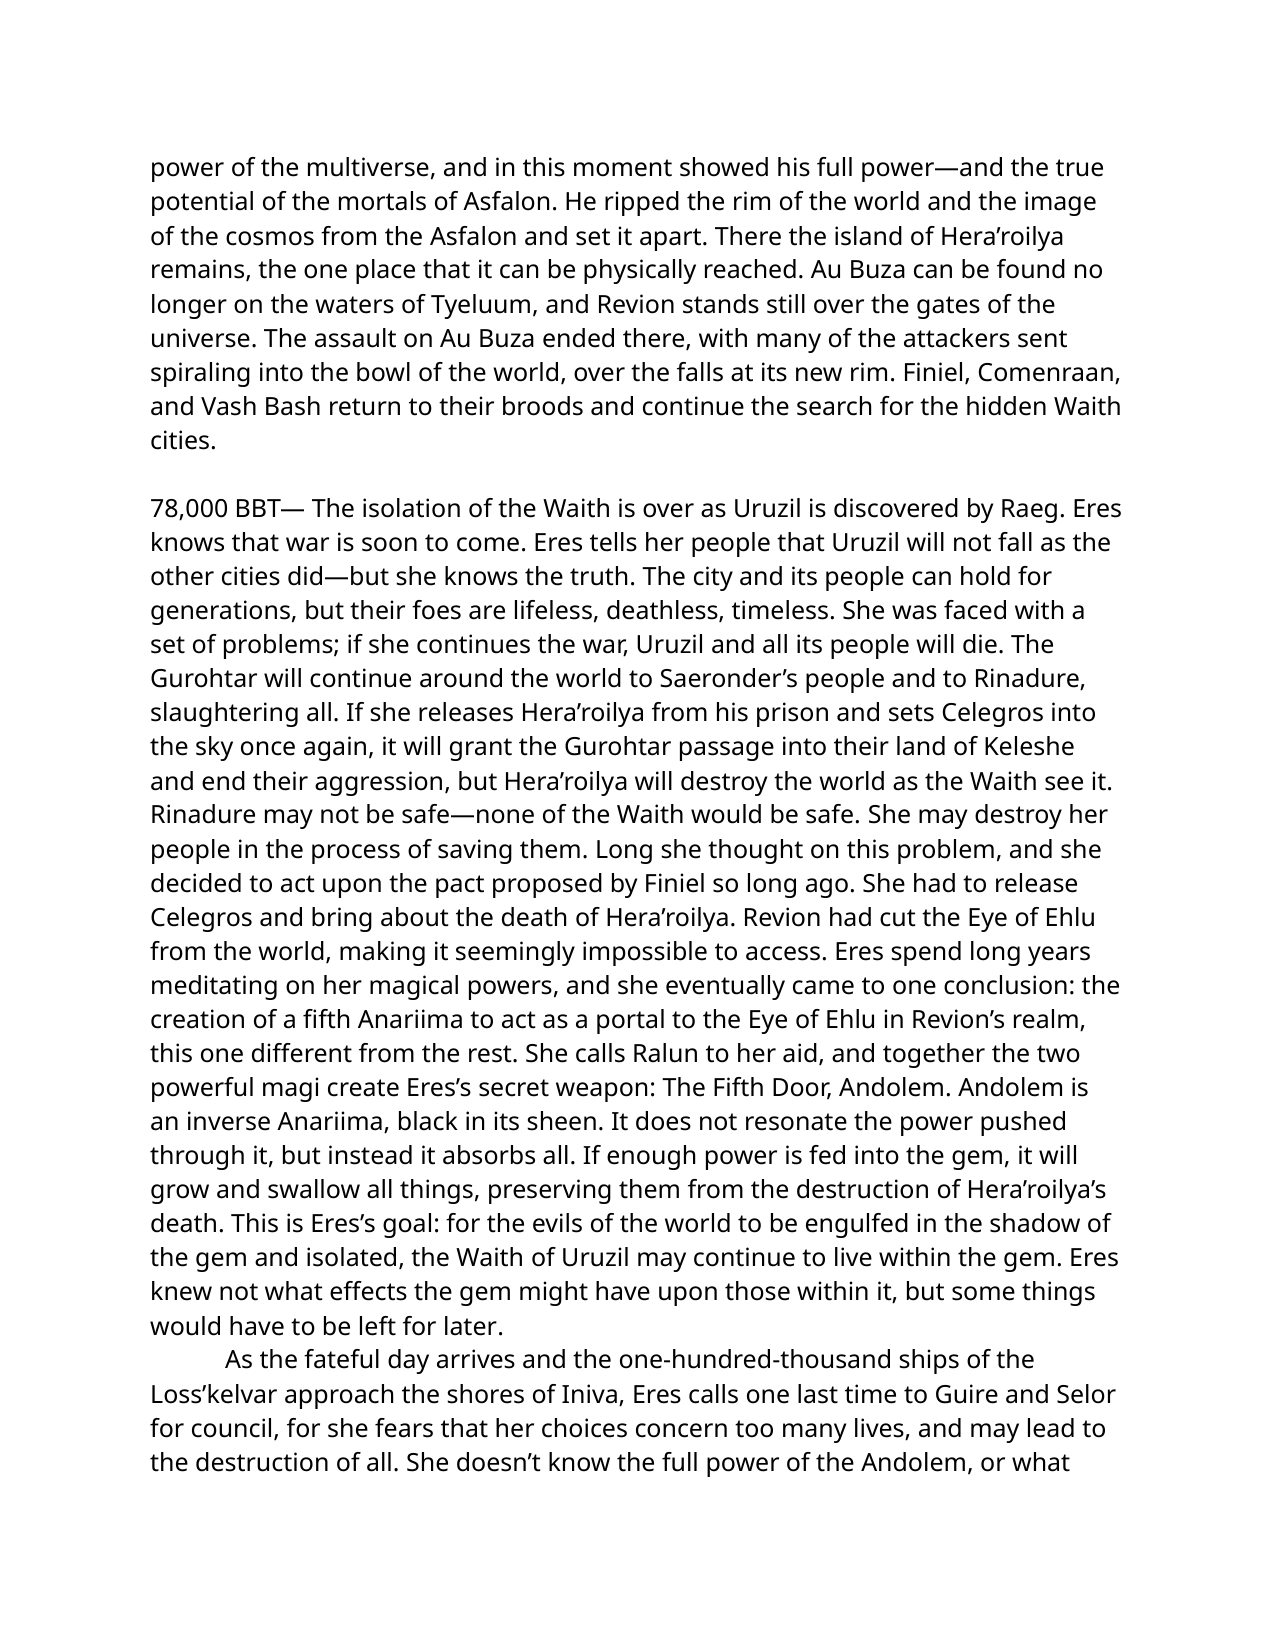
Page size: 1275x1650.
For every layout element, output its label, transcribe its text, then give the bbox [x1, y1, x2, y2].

text As the fateful day arrives and the one-hundred-thousand ships of the Loss’kelvar approach the shores of Iniva, Eres calls one last time to Guire and Selor for council, for she fears that her choices concern too many lives, and may lead to the destruction of all. She doesn’t know the full power of the Andolem, or what [150, 1342, 1125, 1478]
text 78,000 BBT— The isolation of the Waith is over as Uruzil is discovered by Raeg. Eres knows that war is soon to come. Eres tells her people that Uruzil will not fall as the other cities did—but she knows the truth. The city and its people can hold for generations, but their foes are lifeless, deathless, timeless. She was faced with a set of problems; if she continues the war, Uruzil and all its people will die. The Gurohtar will continue around the world to Saeronder’s people and to Rinadure, slaughtering all. If she releases Hera’roilya from his prison and sets Celegros into the sky once again, it will grant the Gurohtar passage into their land of Keleshe and end their aggression, but Hera’roilya will destroy the world as the Waith see it. Rinadure may not be safe—none of the Waith would be safe. She may destroy her people in the process of saving them. Long she thought on this problem, and she decided to act upon the pact proposed by Finiel so long ago. She had to release Celegros and bring about the death of Hera’roilya. Revion had cut the Eye of Ehlu from the world, making it seemingly impossible to access. Eres spend long years meditating on her magical powers, and she eventually came to one conclusion: the creation of a fifth Anariima to act as a portal to the Eye of Ehlu in Revion’s realm, this one different from the rest. She calls Ralun to her aid, and together the two powerful magi create Eres’s secret weapon: The Fifth Door, Andolem. Andolem is an inverse Anariima, black in its sheen. It does not resonate the power pushed through it, but instead it absorbs all. If enough power is fed into the gem, it will grow and swallow all things, preserving them from the destruction of Hera’roilya’s death. This is Eres’s goal: for the evils of the world to be engulfed in the shadow of the gem and isolated, the Waith of Uruzil may continue to live within the gem. Eres knew not what effects the gem might have upon those within it, but some things would have to be left for later. [150, 491, 1125, 1342]
text power of the multiverse, and in this moment showed his full power—and the true potential of the mortals of Asfalon. He ripped the rim of the world and the image of the cosmos from the Asfalon and set it apart. There the island of Hera’roilya remains, the one place that it can be physically reached. Au Buza can be found no longer on the waters of Tyeluum, and Revion stands still over the gates of the universe. The assault on Au Buza ended there, with many of the attackers sent spiraling into the bowl of the world, over the falls at its new rim. Finiel, Comenraan, and Vash Bash return to their broods and continue the search for the hidden Waith cities. [150, 150, 1125, 457]
